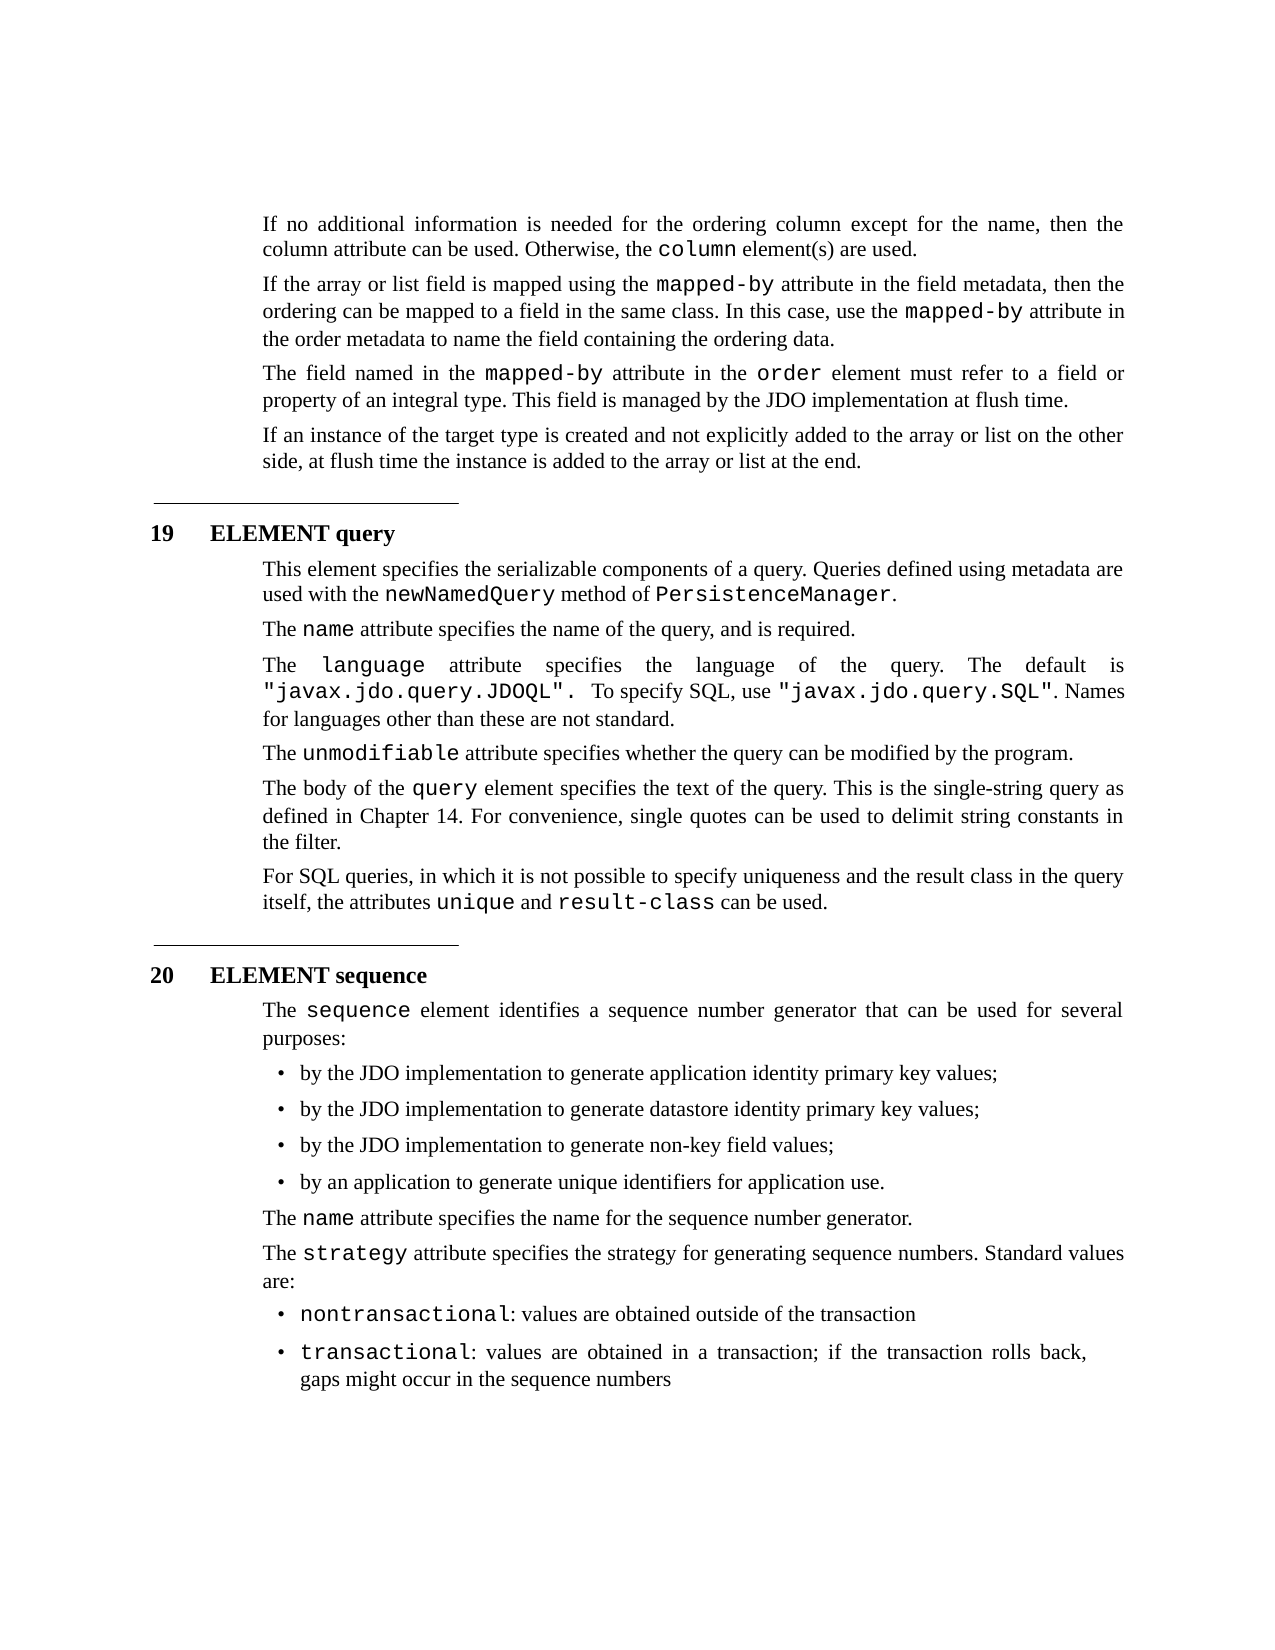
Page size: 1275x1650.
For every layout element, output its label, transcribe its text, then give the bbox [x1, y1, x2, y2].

text The name attribute specifies the name for the sequence number generator. [262, 1204, 1125, 1232]
text • by the JDO implementation to generate non-key field values; [277, 1132, 1087, 1158]
text The field named in the mapped-by attribute in the order element must refer to a field or property of an integral type. This field is managed by the JDO implementation at flush time. [262, 360, 1125, 413]
text For SQL queries, in which it is not possible to specify uniqueness and the result class in the query itself, the attributes unique and result-class can be used. [262, 863, 1125, 916]
text The body of the query element specifies the text of the query. This is the single-string query as defined in Chapter 14. For convenience, single quotes can be used to delimit string constants in the filter. [262, 775, 1125, 854]
text • transactional: values are obtained in a transaction; if the transaction rolls back, gaps might occur in the sequence numbers [277, 1339, 1087, 1392]
text This element specifies the serializable components of a query. Queries defined using metadata are used with the newNamedQuery method of PersistenceManager. [262, 555, 1125, 608]
text The name attribute specifies the name of the query, and is required. 242 [262, 616, 1125, 643]
subtitle ELEMENT sequence [150, 961, 1125, 989]
text • by an application to generate unique identifiers for application use. [277, 1168, 1087, 1194]
text If no additional information is needed for the ordering column except for the name, then the column attribute can be used. Otherwise, the column element(s) are used. [262, 210, 1125, 263]
subtitle ELEMENT query [150, 519, 1125, 547]
text The sequence element identifies a sequence number generator that can be used for several purposes: [262, 997, 1125, 1050]
text The strategy attribute specifies the strategy for generating sequence numbers. Standard values are: [262, 1240, 1125, 1293]
text • nontransactional: values are obtained outside of the transaction [277, 1301, 1087, 1328]
text • by the JDO implementation to generate datastore identity primary key values; [277, 1095, 1087, 1121]
text If an instance of the target type is created and not explicitly added to the array or list on the other side, at flush time the instance is added to the array or list at the end. [262, 421, 1125, 473]
text The language attribute specifies the language of the query. The default is "javax.jdo.query.JDOQL". To specify SQL, use "javax.jdo.query.SQL". Names for languages other than these are not standard. [262, 652, 1125, 732]
text The unmodifiable attribute specifies whether the query can be modified by the program. [262, 740, 1125, 767]
text If the array or list field is mapped using the mapped-by attribute in the field metadata, then the ordering can be mapped to a field in the same class. In this case, use the mapped-by attribute in the order metadata to name the field containing the ordering data. [262, 271, 1125, 351]
text • by the JDO implementation to generate application identity primary key values; [277, 1059, 1087, 1085]
